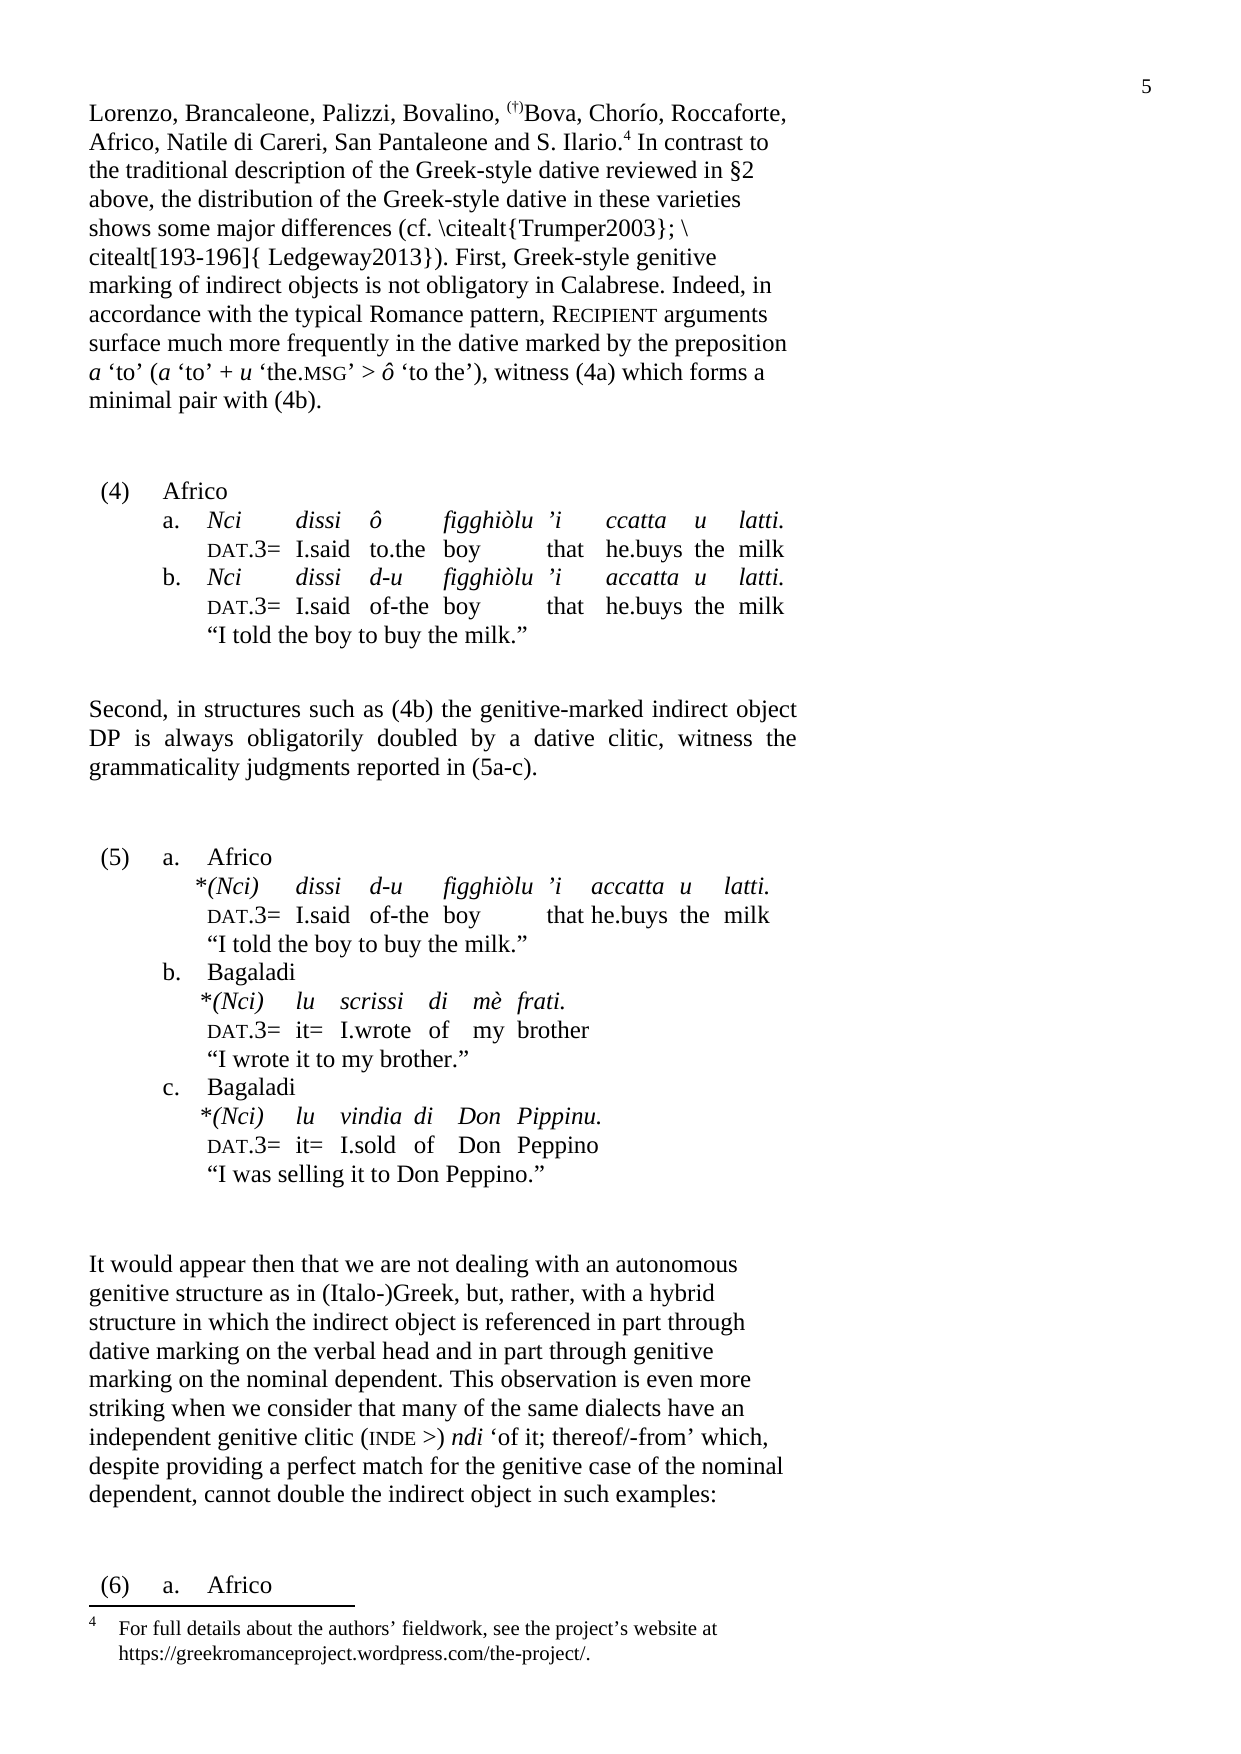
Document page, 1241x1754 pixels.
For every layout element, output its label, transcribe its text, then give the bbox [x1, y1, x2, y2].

list a. Nci dissi ô figghiòlu ’i ccatta u latti. [118, 505, 798, 534]
text b. Bagaladi [37, 957, 798, 986]
list Africo [100, 476, 798, 505]
text dat.3= I.said of-the boy that he.buys the milk [118, 591, 798, 620]
list a. Africo [100, 842, 798, 871]
text “I told the boy to buy the milk.” [37, 929, 798, 957]
text Second, in structures such as (4b) the genitive-marked indirect object DP is always obligatorily doubled by a dative clitic, witness the grammaticality judgments reported in (5a-c). [89, 694, 798, 780]
list a. Africo [100, 1570, 798, 1599]
text *(Nci) lu scrissi di mè frati. [37, 986, 798, 1015]
text dat.3= I.said to.the boy that he.buys the milk [118, 534, 798, 562]
text “I was selling it to Don Peppino.” [37, 1159, 798, 1187]
list *(Nci) dissi d-u figghiòlu ’i accatta u latti. [118, 871, 798, 900]
text dat.3= I.said of-the boy that he.buys the milk [37, 900, 798, 929]
text b. Nci dissi d-u figghiòlu ’i accatta u latti. [118, 562, 798, 591]
text For full details about the authors’ fieldwork, see the project’s website at https://greekromanceproject.wordpress.com/the-project/. [89, 1612, 798, 1665]
text Lorenzo, Brancaleone, Palizzi, Bovalino, (†)Bova, Chorío, Roccaforte, Africo, Natile di Careri, San Pantaleone and S. Ilario. In contrast to the traditional description of the Greek-style dative reviewed in §2 above, the distribution of the Greek-style dative in these varieties shows some major differences (cf. \citealt{Trumper2003}; \citealt[193-196]{ Ledgeway2013}). First, Greek-style genitive marking of indirect objects is not obligatory in Calabrese. Indeed, in accordance with the typical Romance pattern, Recipient arguments surface much more frequently in the dative marked by the preposition a ‘to’ (a ‘to’ + u ‘the.msg’ > ô ‘to the’), witness (4a) which forms a minimal pair with (4b). [89, 98, 798, 414]
text “I wrote it to my brother.” [37, 1044, 798, 1072]
text It would appear then that we are not dealing with an autonomous genitive structure as in (Italo‑)Greek, but, rather, with a hybrid structure in which the indirect object is referenced in part through dative marking on the verbal head and in part through genitive marking on the nominal dependent. This observation is even more striking when we consider that many of the same dialects have an independent genitive clitic (inde >) ndi ‘of it; thereof/-from’ which, despite providing a perfect match for the genitive case of the nominal dependent, cannot double the indirect object in such examples: [89, 1249, 798, 1508]
text “I told the boy to buy the milk.” [118, 620, 798, 649]
text dat.3= it= I.wrote of my brother [37, 1015, 798, 1044]
text dat.3= it= I.sold of Don Peppino [37, 1130, 798, 1159]
text *(Nci) lu vindia di Don Pippinu. [37, 1101, 798, 1130]
text c. Bagaladi [37, 1072, 798, 1101]
